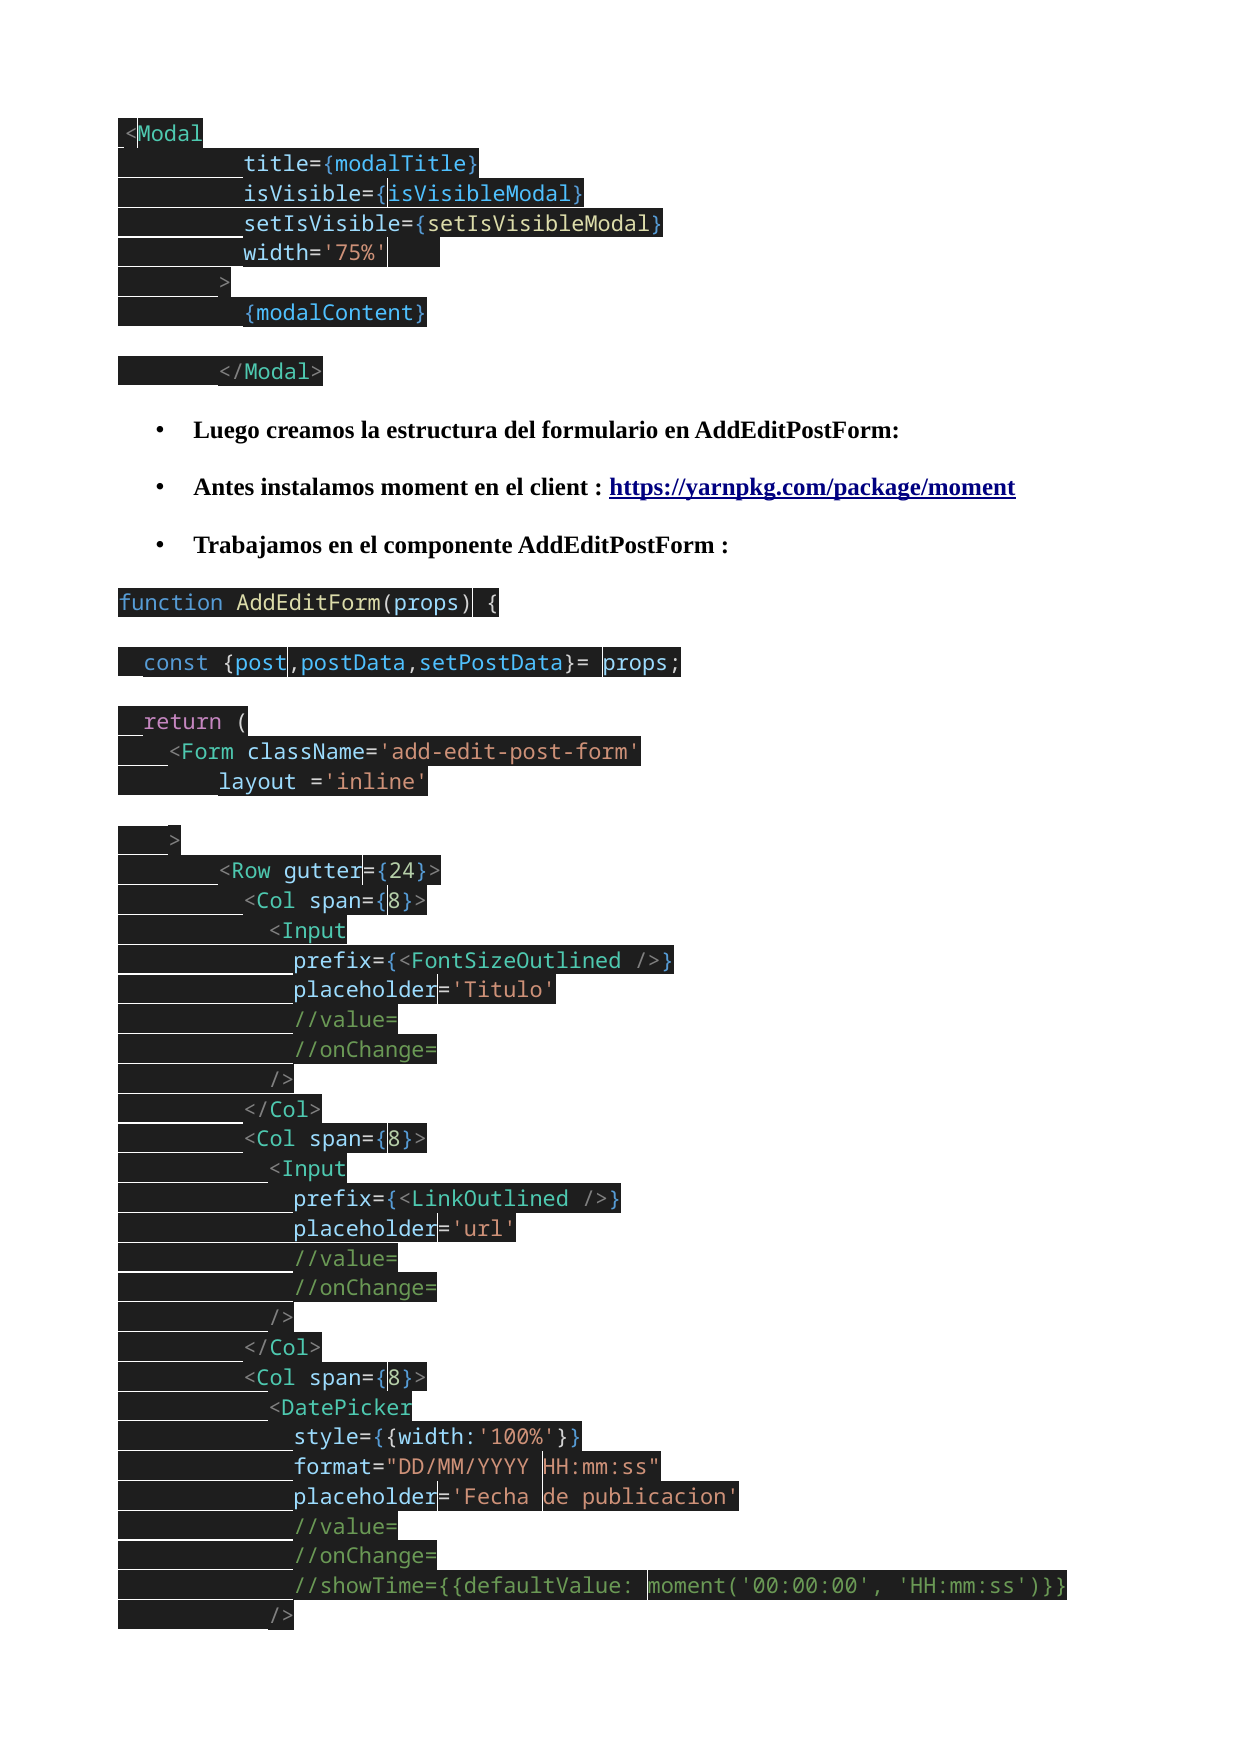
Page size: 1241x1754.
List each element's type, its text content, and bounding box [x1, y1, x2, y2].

list Trabajamos en el componente AddEditPostForm : [156, 530, 1122, 559]
text <Input [118, 915, 1122, 944]
text //onChange= [118, 1272, 1122, 1302]
text <Modal [118, 118, 1122, 148]
text /> [118, 1302, 1122, 1332]
text > [118, 825, 1122, 855]
list Antes instalamos moment en el client : https://yarnpkg.com/package/moment [156, 472, 1122, 501]
text style={{width:'100%'}} [118, 1421, 1122, 1451]
text const {post,postData,setPostData}= props; [118, 647, 1122, 677]
text //onChange= [118, 1540, 1122, 1570]
text //value= [118, 1004, 1122, 1034]
text <DatePicker [118, 1391, 1122, 1421]
text placeholder='Titulo' [118, 974, 1122, 1004]
text //onChange= [118, 1034, 1122, 1064]
text layout ='inline' [118, 766, 1122, 796]
text <Col span={8}> [118, 885, 1122, 915]
text title={modalTitle} [118, 148, 1122, 178]
text /> [118, 1064, 1122, 1093]
text </Col> [118, 1332, 1122, 1362]
text return ( [118, 706, 1122, 736]
text width='75%' [118, 237, 1122, 267]
text <Form className='add-edit-post-form' [118, 736, 1122, 766]
text {modalContent} [118, 297, 1122, 327]
text </Modal> [118, 356, 1122, 386]
text placeholder='url' [118, 1213, 1122, 1242]
text //value= [118, 1242, 1122, 1272]
text > [118, 267, 1122, 297]
text <Col span={8}> [118, 1362, 1122, 1391]
text placeholder='Fecha de publicacion' [118, 1481, 1122, 1511]
text <Input [118, 1153, 1122, 1183]
text setIsVisible={setIsVisibleModal} [118, 207, 1122, 237]
list Luego creamos la estructura del formulario en AddEditPostForm: [156, 415, 1122, 444]
text isVisible={isVisibleModal} [118, 178, 1122, 207]
text </Col> [118, 1093, 1122, 1123]
text <Row gutter={24}> [118, 855, 1122, 885]
text format="DD/MM/YYYY HH:mm:ss" [118, 1451, 1122, 1481]
text //showTime={{defaultValue: moment('00:00:00', 'HH:mm:ss')}} [118, 1570, 1122, 1600]
text <Col span={8}> [118, 1123, 1122, 1153]
text prefix={<LinkOutlined />} [118, 1183, 1122, 1213]
text function AddEditForm(props) { [118, 587, 1122, 617]
text prefix={<FontSizeOutlined />} [118, 944, 1122, 974]
text //value= [118, 1511, 1122, 1540]
text /> [118, 1600, 1122, 1630]
